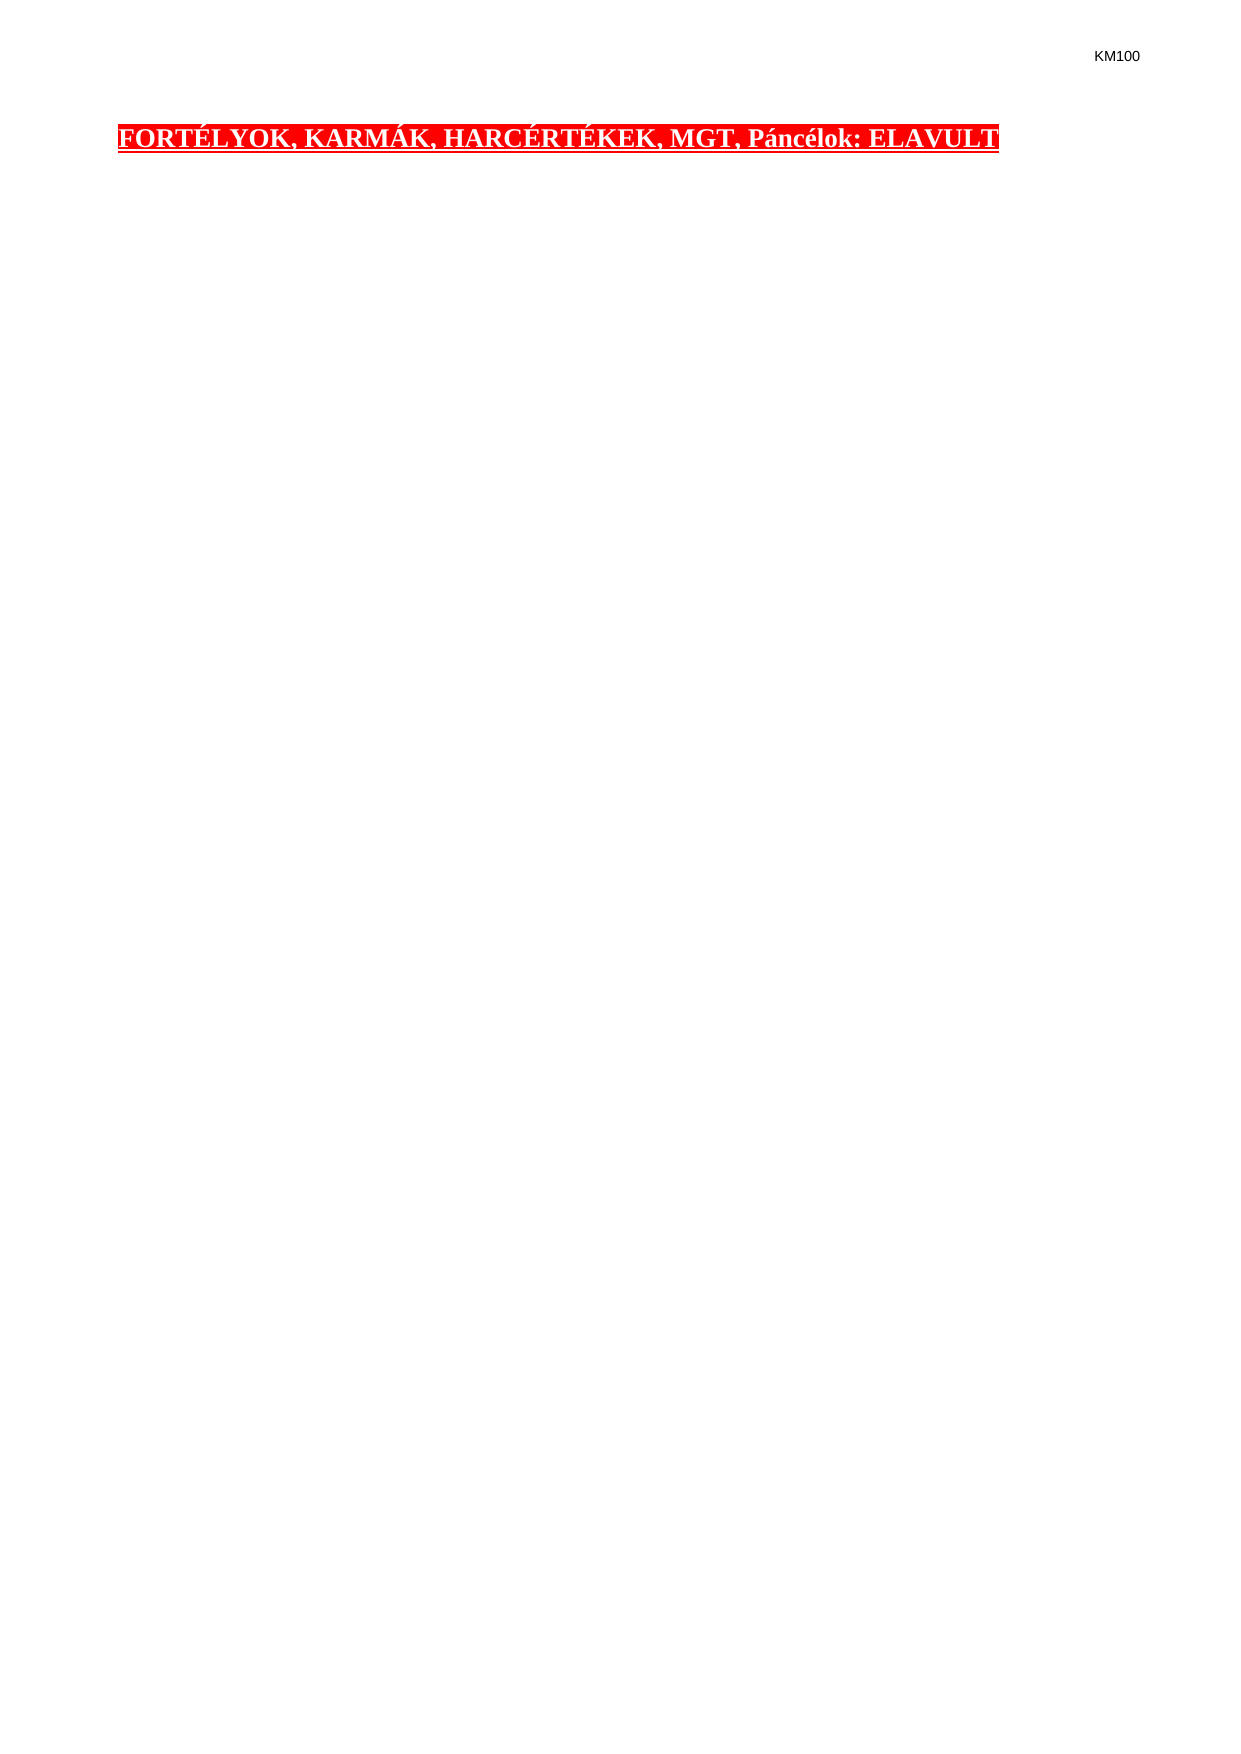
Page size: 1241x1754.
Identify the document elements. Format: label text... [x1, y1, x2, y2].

text FORTÉLYOK, KARMÁK, HARCÉRTÉKEK, MGT, Páncélok: ELAVULT [118, 124, 1140, 153]
